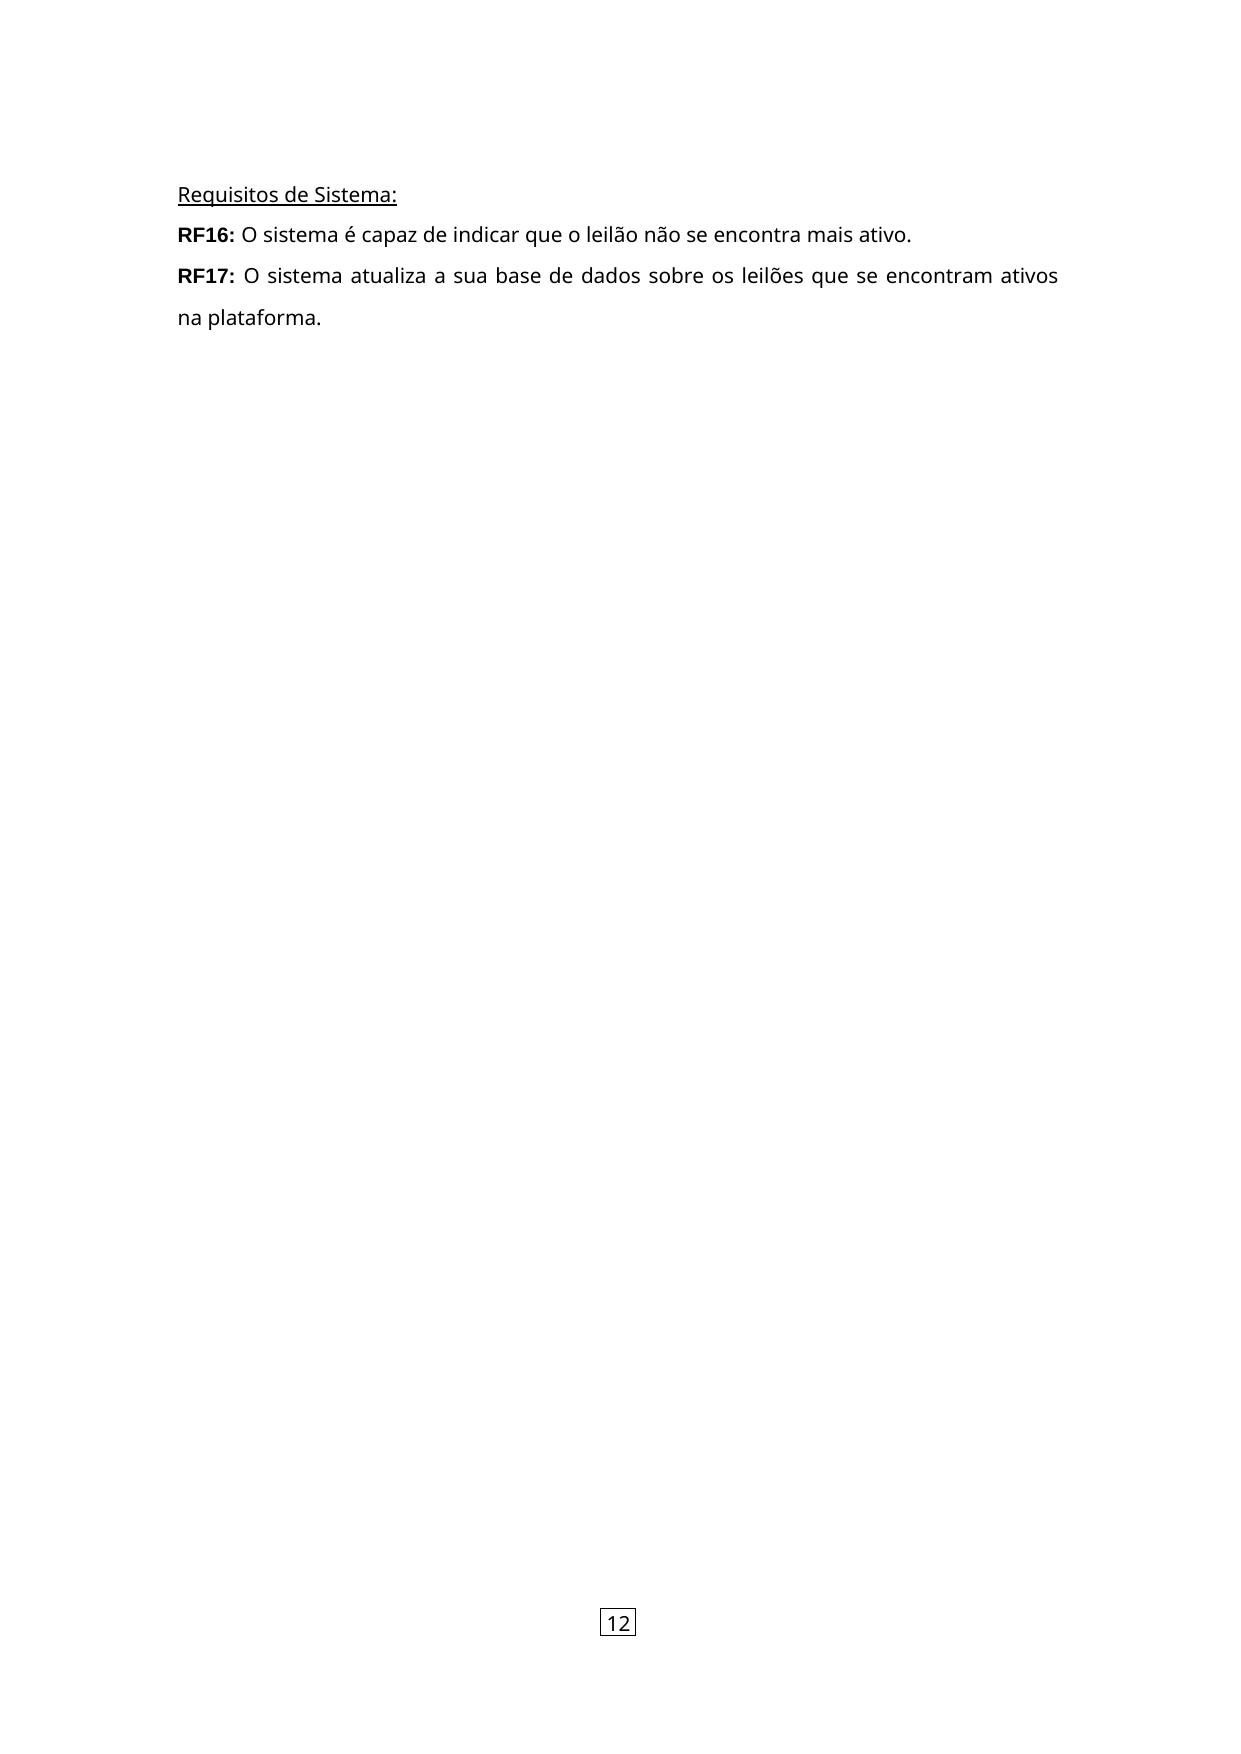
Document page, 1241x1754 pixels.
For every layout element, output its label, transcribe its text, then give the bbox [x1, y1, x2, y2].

text Requisitos de Sistema: [177, 180, 1180, 208]
text RF17: O sistema atualiza a sua base de dados sobre os leilões que se encontram ativos na plataforma. [177, 261, 1062, 332]
text RF16: O sistema é capaz de indicar que o leilão não se encontra mais ativo. [177, 220, 1180, 249]
